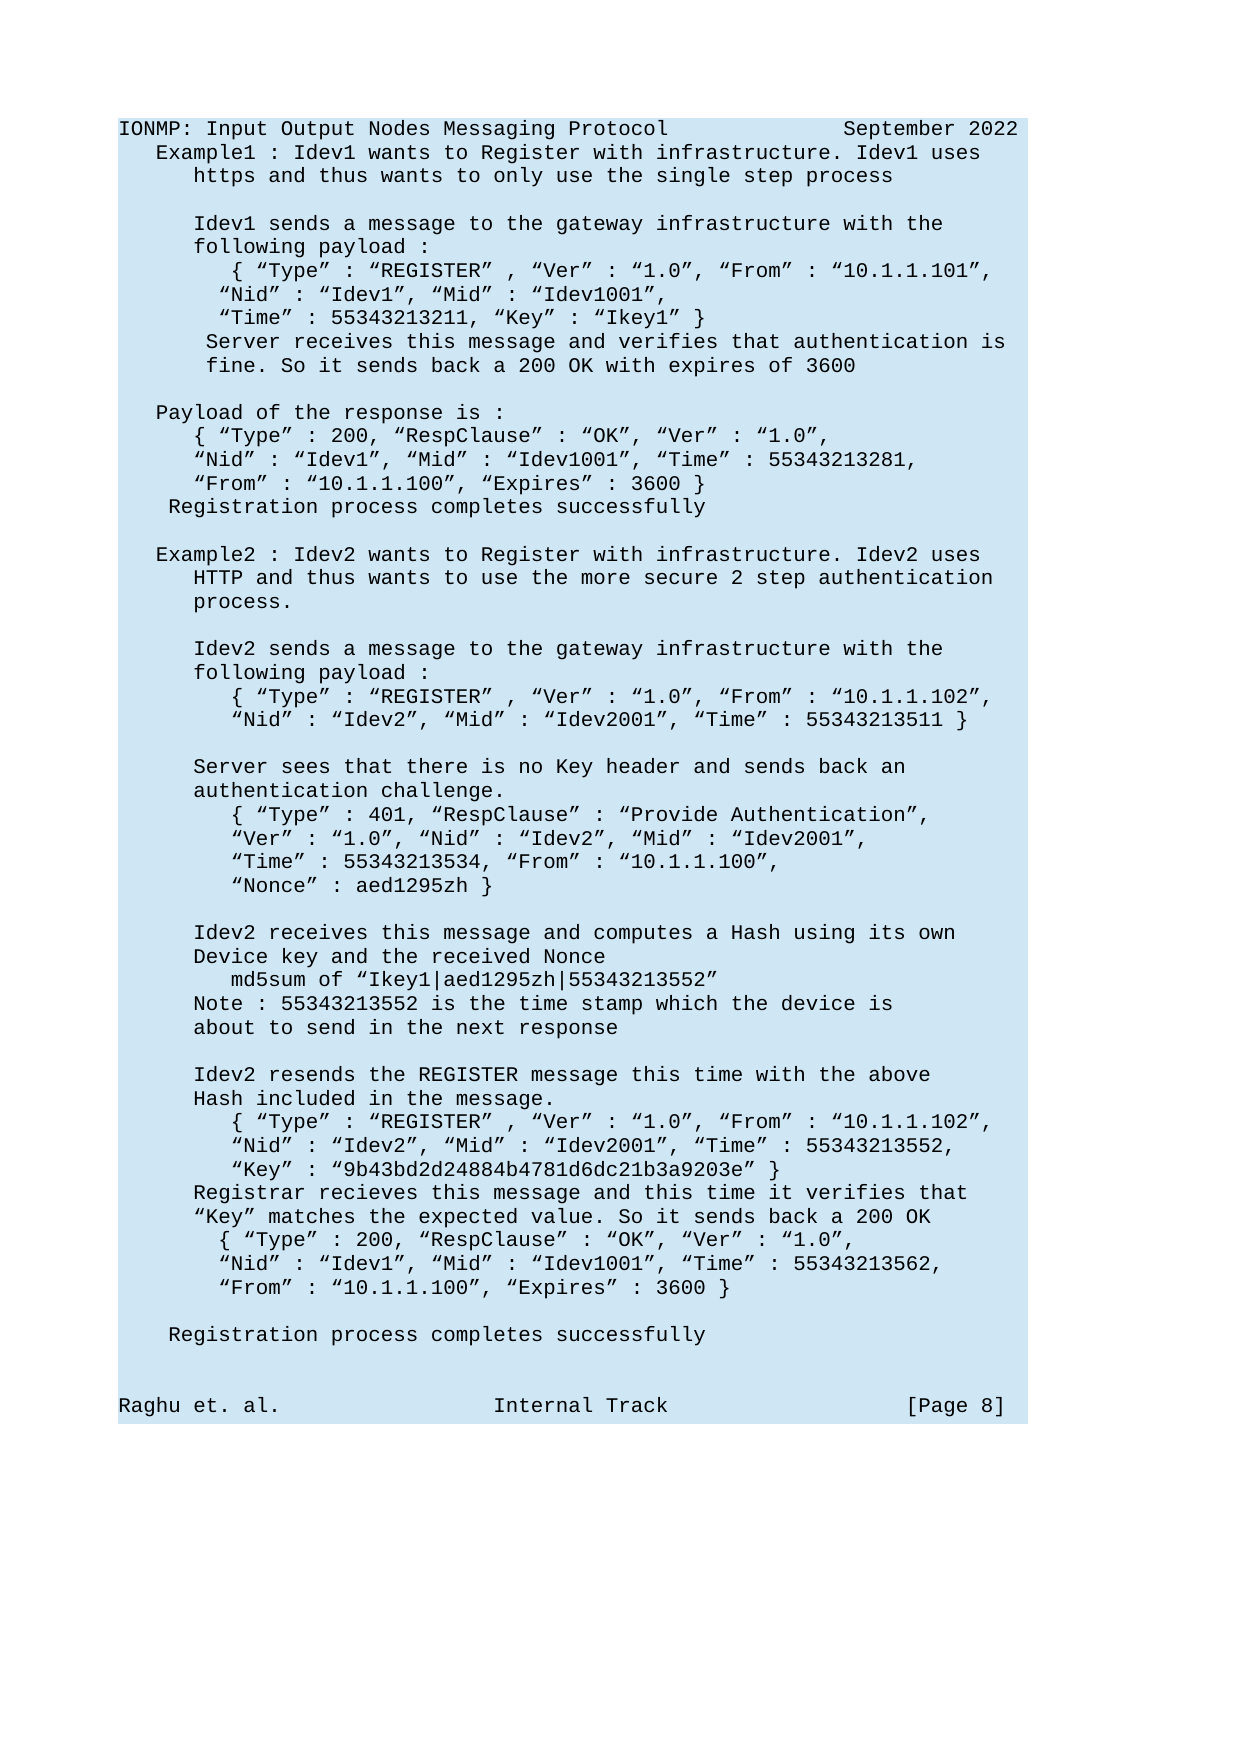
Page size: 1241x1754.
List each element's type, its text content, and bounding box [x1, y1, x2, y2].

text Raghu et. al. Internal Track [Page 8] [118, 1395, 1028, 1419]
text Registrar recieves this message and this time it verifies that “Key” matches the expected value. So it sends back a 200 OK { “Type” : 200, “RespClause” : “OK”, “Ver” : “1.0”, “Nid” : “Idev1”, “Mid” : “Idev1001”, “Time” : 55343213562, “From” : “10.1.1.100”, “Expires” : 3600 } [118, 1182, 1028, 1300]
text “Time” : 55343213211, “Key” : “Ikey1” } [118, 307, 1028, 331]
text Example1 : Idev1 wants to Register with infrastructure. Idev1 uses https and thus wants to only use the single step process [118, 142, 1028, 189]
text Server sees that there is no Key header and sends back an [118, 757, 1028, 780]
text “Nid” : “Idev1”, “Mid” : “Idev1001”, [118, 284, 1028, 307]
text Registration process completes successfully [118, 1324, 1028, 1348]
text “Nid” : “Idev2”, “Mid” : “Idev2001”, “Time” : 55343213552, “Key” : “9b43bd2d24884b4781d6dc21b3a9203e” } [118, 1135, 1028, 1182]
text { “Type” : “REGISTER” , “Ver” : “1.0”, “From” : “10.1.1.102”, [118, 1111, 1028, 1135]
text “Nonce” : aed1295zh } [118, 875, 1028, 898]
text { “Type” : “REGISTER” , “Ver” : “1.0”, “From” : “10.1.1.101”, [118, 260, 1028, 284]
text Registration process completes successfully [118, 496, 1028, 520]
text Idev2 sends a message to the gateway infrastructure with the following payload : [118, 638, 1028, 686]
text Idev1 sends a message to the gateway infrastructure with the following payload : [118, 213, 1028, 260]
text Server receives this message and verifies that authentication is fine. So it sends back a 200 OK with expires of 3600 [118, 331, 1028, 378]
text { “Type” : 401, “RespClause” : “Provide Authentication”, “Ver” : “1.0”, “Nid” : “Idev2”, “Mid” : “Idev2001”, “Time” : 55343213534, “From” : “10.1.1.100”, [118, 804, 1028, 875]
text Idev2 receives this message and computes a Hash using its own Device key and the received Nonce md5sum of “Ikey1|aed1295zh|55343213552” Note : 55343213552 is the time stamp which the device is about to send in the next response [118, 922, 1028, 1040]
text Payload of the response is : [118, 402, 1028, 426]
text { “Type” : “REGISTER” , “Ver” : “1.0”, “From” : “10.1.1.102”, [118, 686, 1028, 709]
text “Nid” : “Idev2”, “Mid” : “Idev2001”, “Time” : 55343213511 } [118, 709, 1028, 733]
text { “Type” : 200, “RespClause” : “OK”, “Ver” : “1.0”, “Nid” : “Idev1”, “Mid” : “Idev1001”, “Time” : 55343213281, “From” : “10.1.1.100”, “Expires” : 3600 } [118, 426, 1028, 496]
text authentication challenge. [118, 780, 1028, 804]
text Example2 : Idev2 wants to Register with infrastructure. Idev2 uses HTTP and thus wants to use the more secure 2 step authentication process. [118, 544, 1028, 615]
text Idev2 resends the REGISTER message this time with the above Hash included in the message. [118, 1064, 1028, 1111]
text IONMP: Input Output Nodes Messaging Protocol September 2022 [118, 118, 1028, 142]
